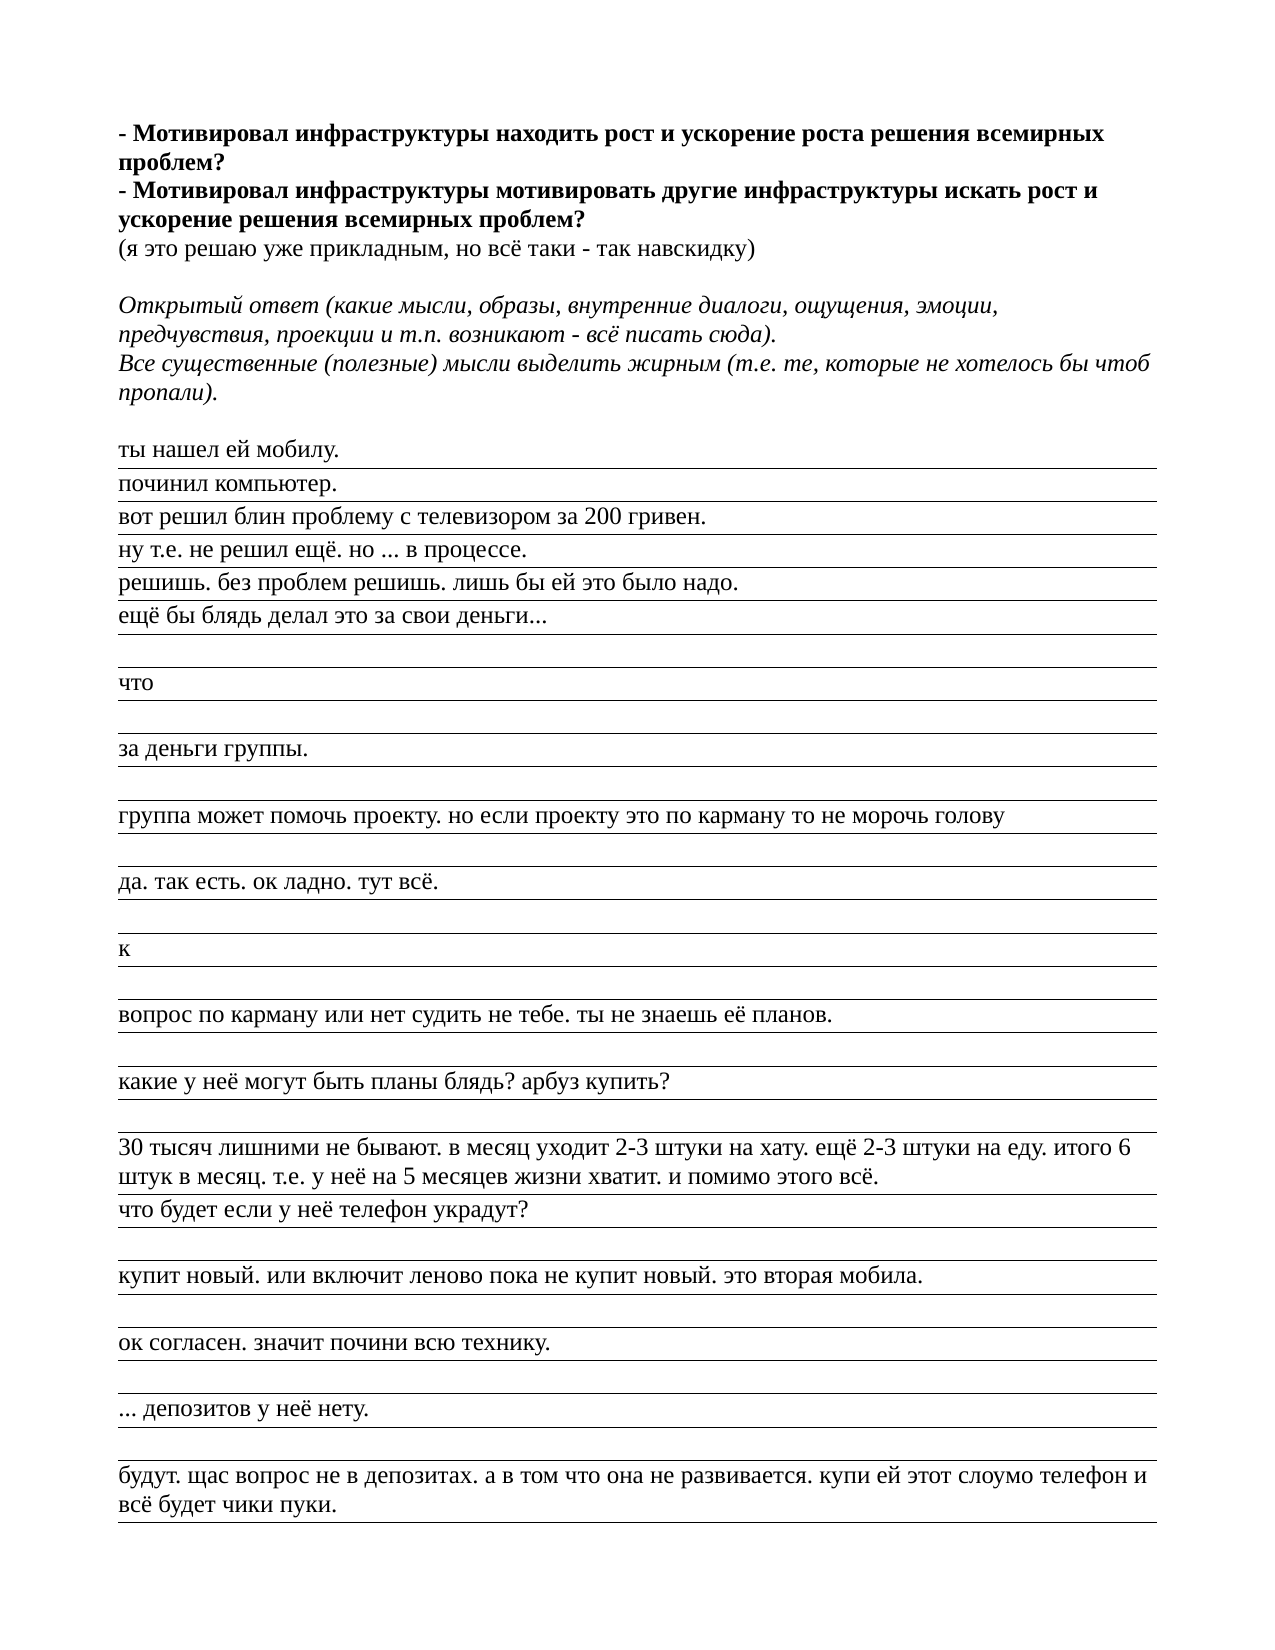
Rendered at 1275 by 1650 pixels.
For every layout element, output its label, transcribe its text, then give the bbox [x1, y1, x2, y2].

text что будет если у неё телефон украдут? [118, 1195, 1157, 1227]
text (я это решаю уже прикладным, но всё таки - так навскидку) [118, 233, 1157, 262]
text ... депозитов у неё нету. [118, 1394, 1157, 1427]
text решишь. без проблем решишь. лишь бы ей это было надо. [118, 568, 1157, 600]
text вопрос по карману или нет судить не тебе. ты не знаешь её планов. [118, 1000, 1157, 1032]
text ещё бы блядь делал это за свои деньги... [118, 601, 1157, 634]
text что [118, 668, 1157, 700]
text группа может помочь проекту. но если проекту это по карману то не морочь голову [118, 801, 1157, 833]
text будут. щас вопрос не в депозитах. а в том что она не развивается. купи ей этот слоумо телефон и всё будет чики пуки. [118, 1461, 1157, 1522]
text ты нашел ей мобилу. [118, 434, 1157, 468]
text ну т.е. не решил ещё. но ... в процессе. [118, 535, 1157, 567]
text - Мотивировал инфраструктуры находить рост и ускорение роста решения всемирных проблем? [118, 118, 1157, 176]
text 30 тысяч лишними не бывают. в месяц уходит 2-3 штуки на хату. ещё 2-3 штуки на еду. итого 6 штук в месяц. т.е. у неё на 5 месяцев жизни хватит. и помимо этого всё. [118, 1133, 1157, 1194]
text какие у неё могут быть планы блядь? арбуз купить? [118, 1067, 1157, 1099]
text Открытый ответ (какие мысли, образы, внутренние диалоги, ощущения, эмоции, предчувствия, проекции и т.п. возникают - всё писать сюда). [118, 291, 1157, 348]
text за деньги группы. [118, 734, 1157, 766]
text Все существенные (полезные) мысли выделить жирным (т.е. те, которые не хотелось бы чтоб пропали). [118, 348, 1157, 406]
text купит новый. или включит леново пока не купит новый. это вторая мобила. [118, 1261, 1157, 1294]
text - Мотивировал инфраструктуры мотивировать другие инфраструктуры искать рост и ускорение решения всемирных проблем? [118, 176, 1157, 233]
text к [118, 934, 1157, 966]
text починил компьютер. [118, 469, 1157, 501]
text вот решил блин проблему с телевизором за 200 гривен. [118, 502, 1157, 534]
text да. так есть. ок ладно. тут всё. [118, 867, 1157, 899]
text ок согласен. значит почини всю технику. [118, 1328, 1157, 1360]
